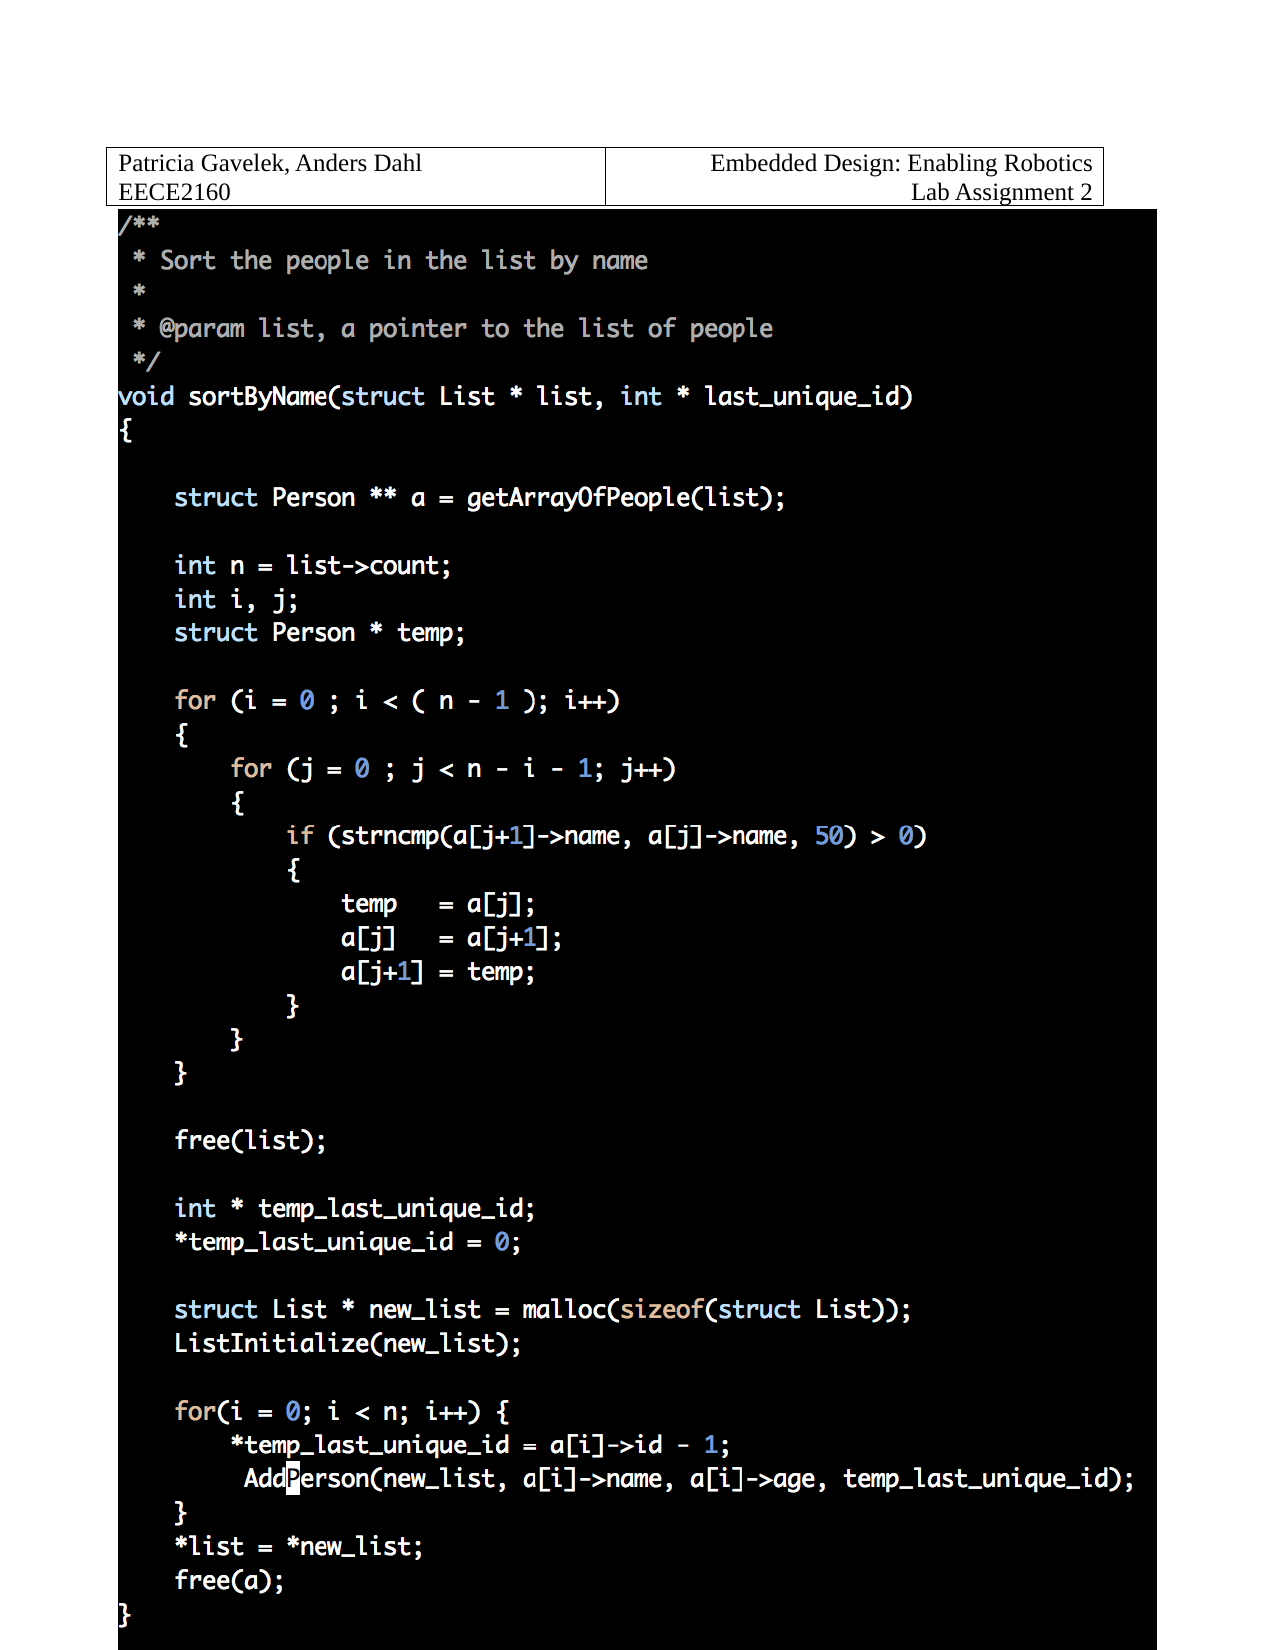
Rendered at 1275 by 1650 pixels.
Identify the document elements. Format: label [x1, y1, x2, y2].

picture [118, 209, 1157, 1650]
